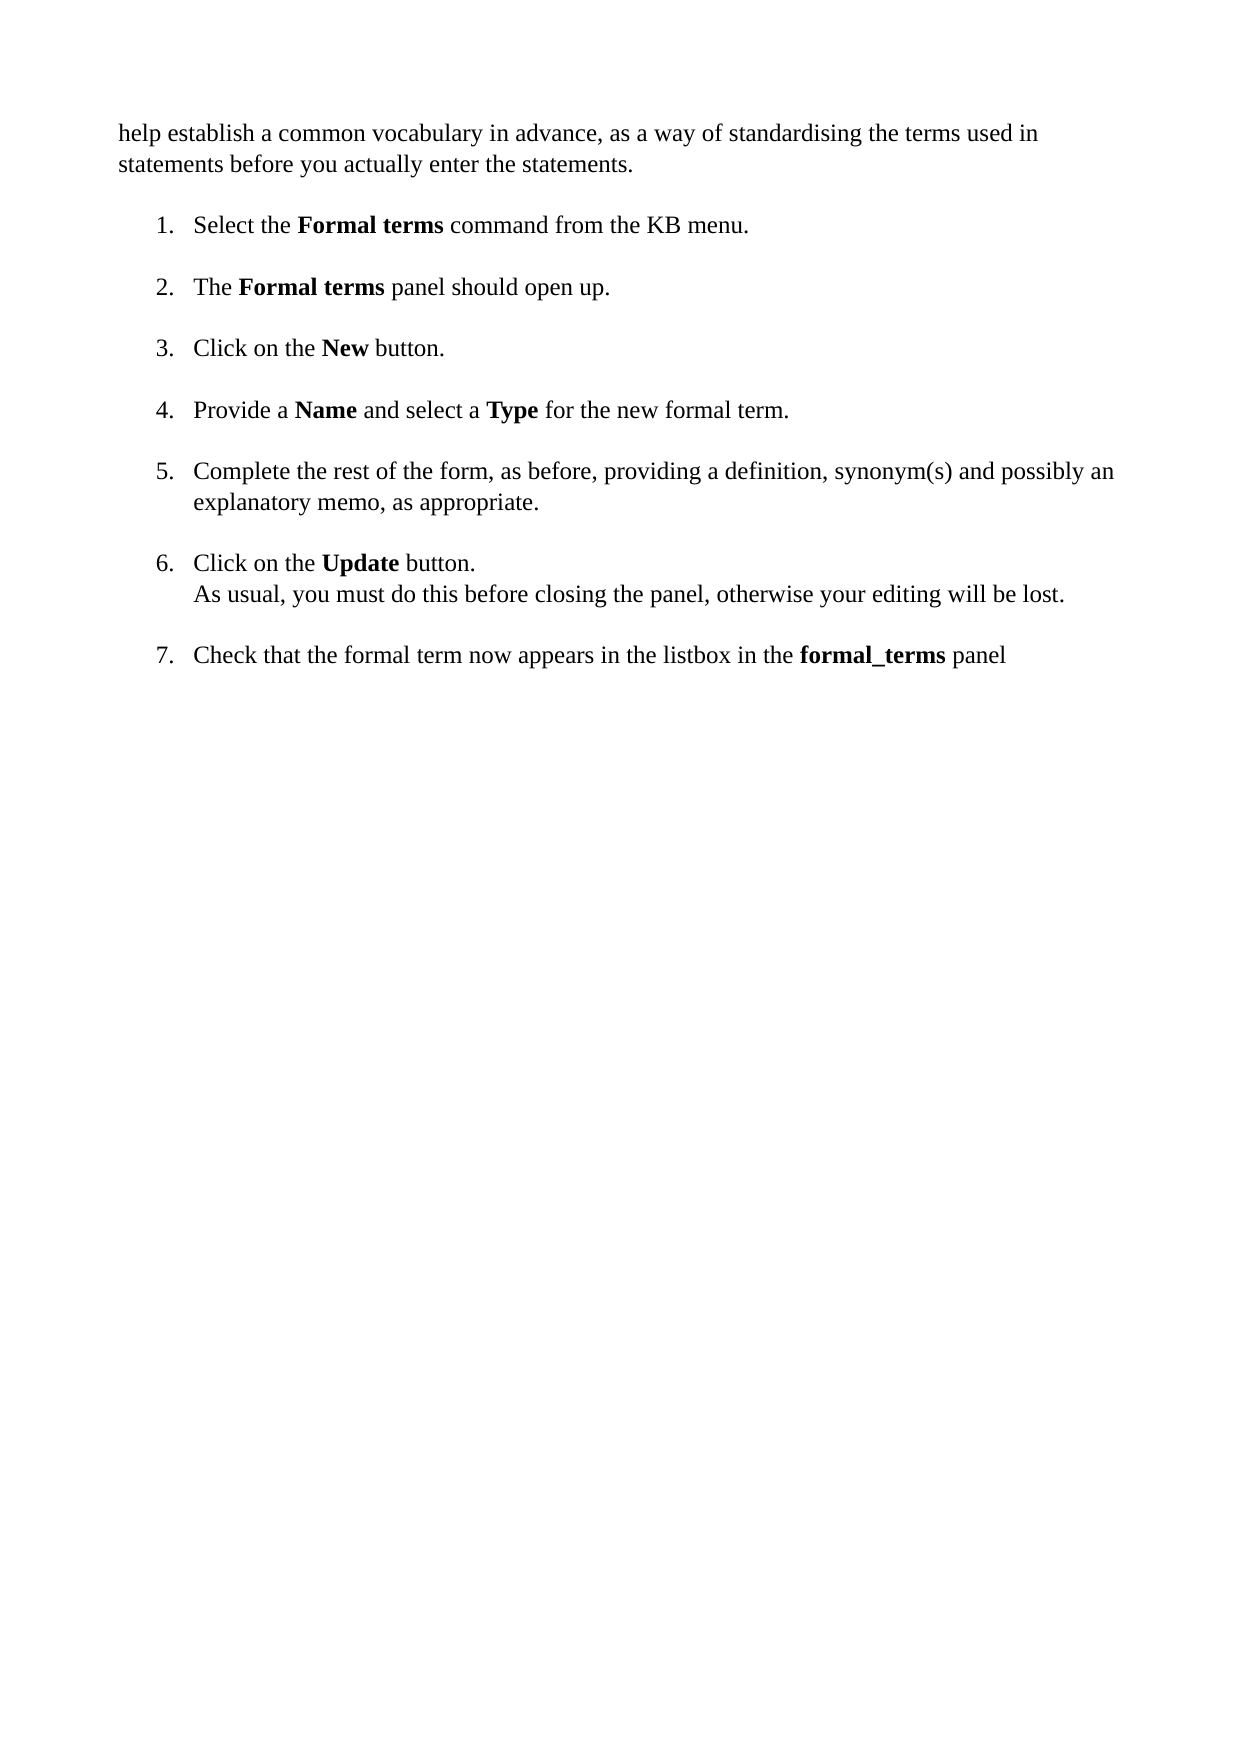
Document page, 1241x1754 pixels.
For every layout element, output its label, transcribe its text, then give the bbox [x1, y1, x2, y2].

list The Formal terms panel should open up. [156, 272, 1122, 301]
list Select the Formal terms command from the KB menu. [156, 210, 1122, 239]
list Provide a Name and select a Type for the new formal term. [156, 395, 1122, 423]
list Complete the rest of the form, as before, providing a definition, synonym(s) and possibly an explanatory memo, as appropriate. [156, 456, 1122, 516]
list Click on the Update button. As usual, you must do this before closing the panel, otherwise your editing will be lost. [156, 548, 1122, 608]
text help establish a common vocabulary in advance, as a way of standardising the terms used in statements before you actually enter the statements. [118, 118, 1122, 178]
list Click on the New button. [156, 333, 1122, 362]
list Check that the formal term now appears in the listbox in the formal_terms panel [156, 641, 1122, 669]
